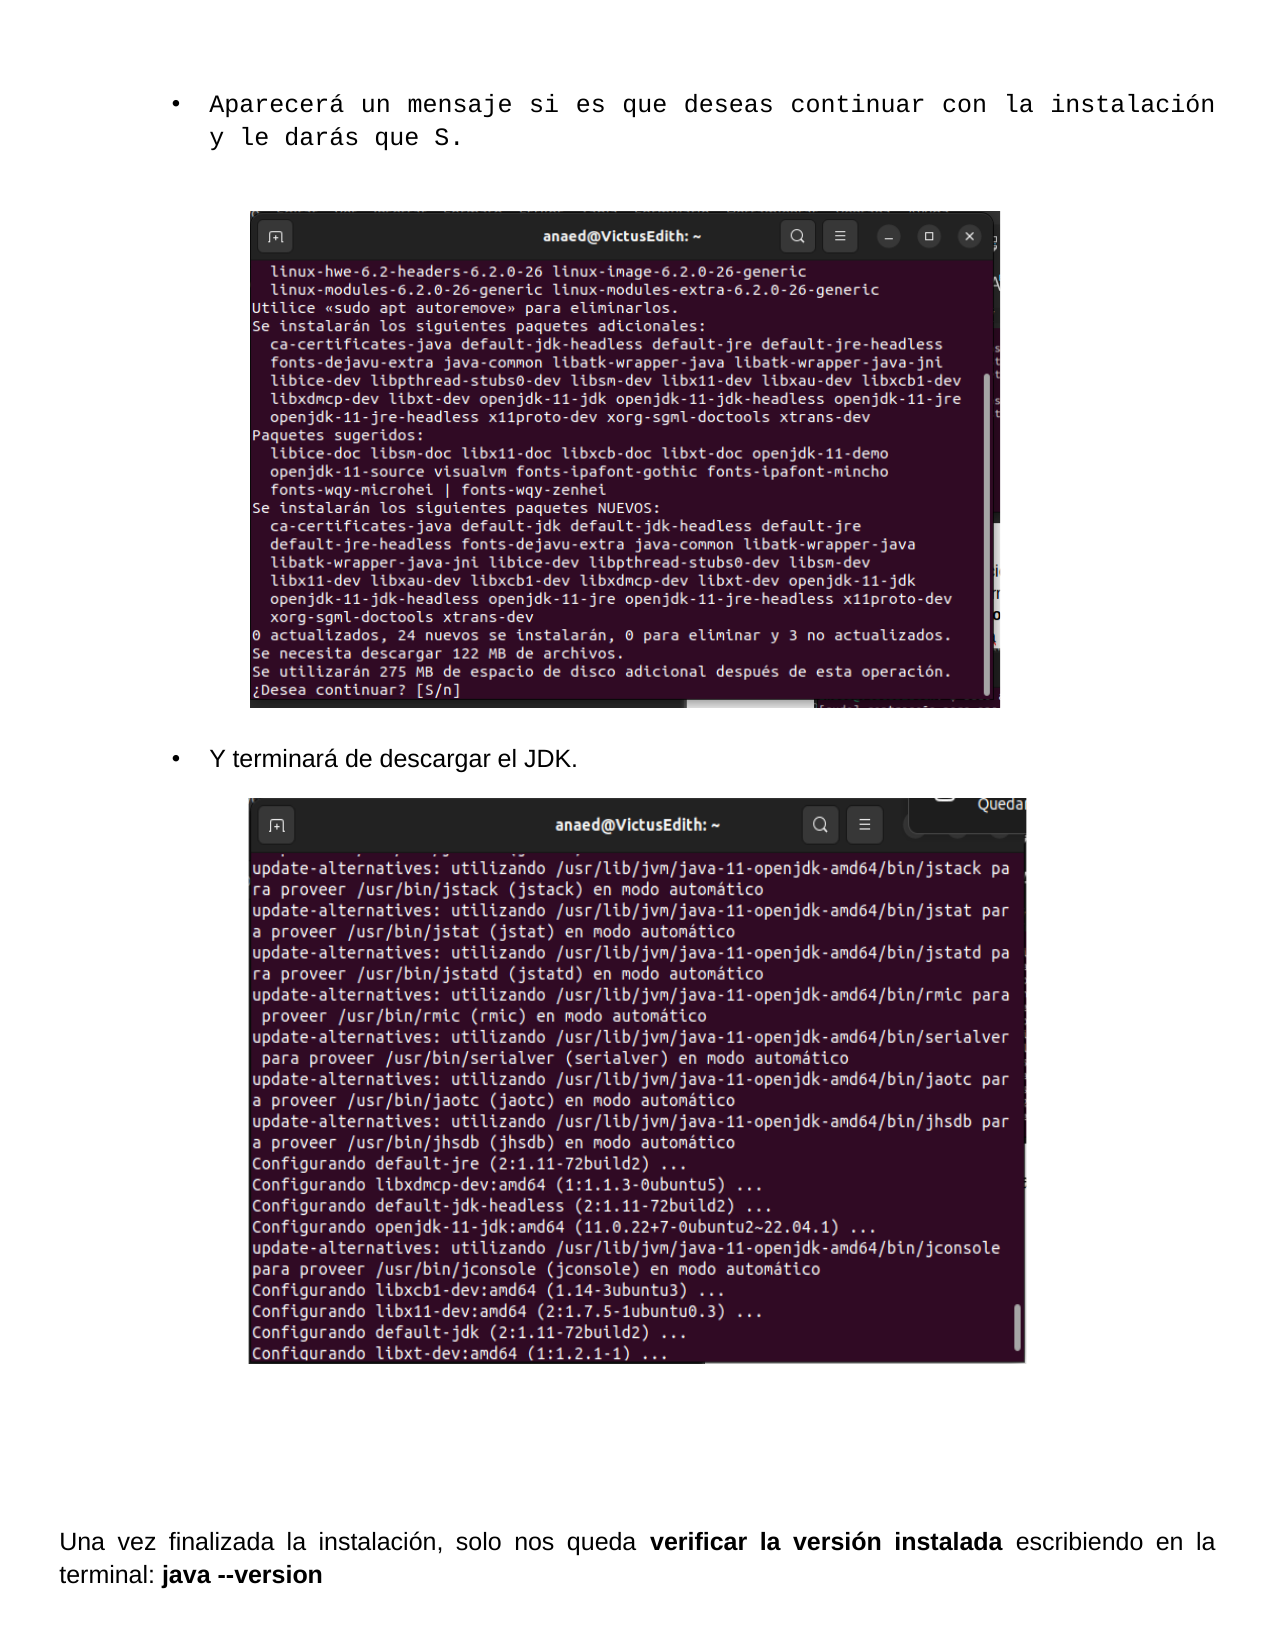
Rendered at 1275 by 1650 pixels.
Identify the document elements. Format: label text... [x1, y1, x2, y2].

picture [250, 211, 1001, 708]
list Aparecerá un mensaje si es que deseas continuar con la instalación y le darás que S. [172, 92, 1216, 152]
text Una vez finalizada la instalación, solo nos queda verificar la versión instalada escribiendo en la terminal: java --version [59, 1527, 1216, 1588]
list Y terminará de descargar el JDK. [172, 743, 1216, 772]
picture [248, 798, 1027, 1364]
